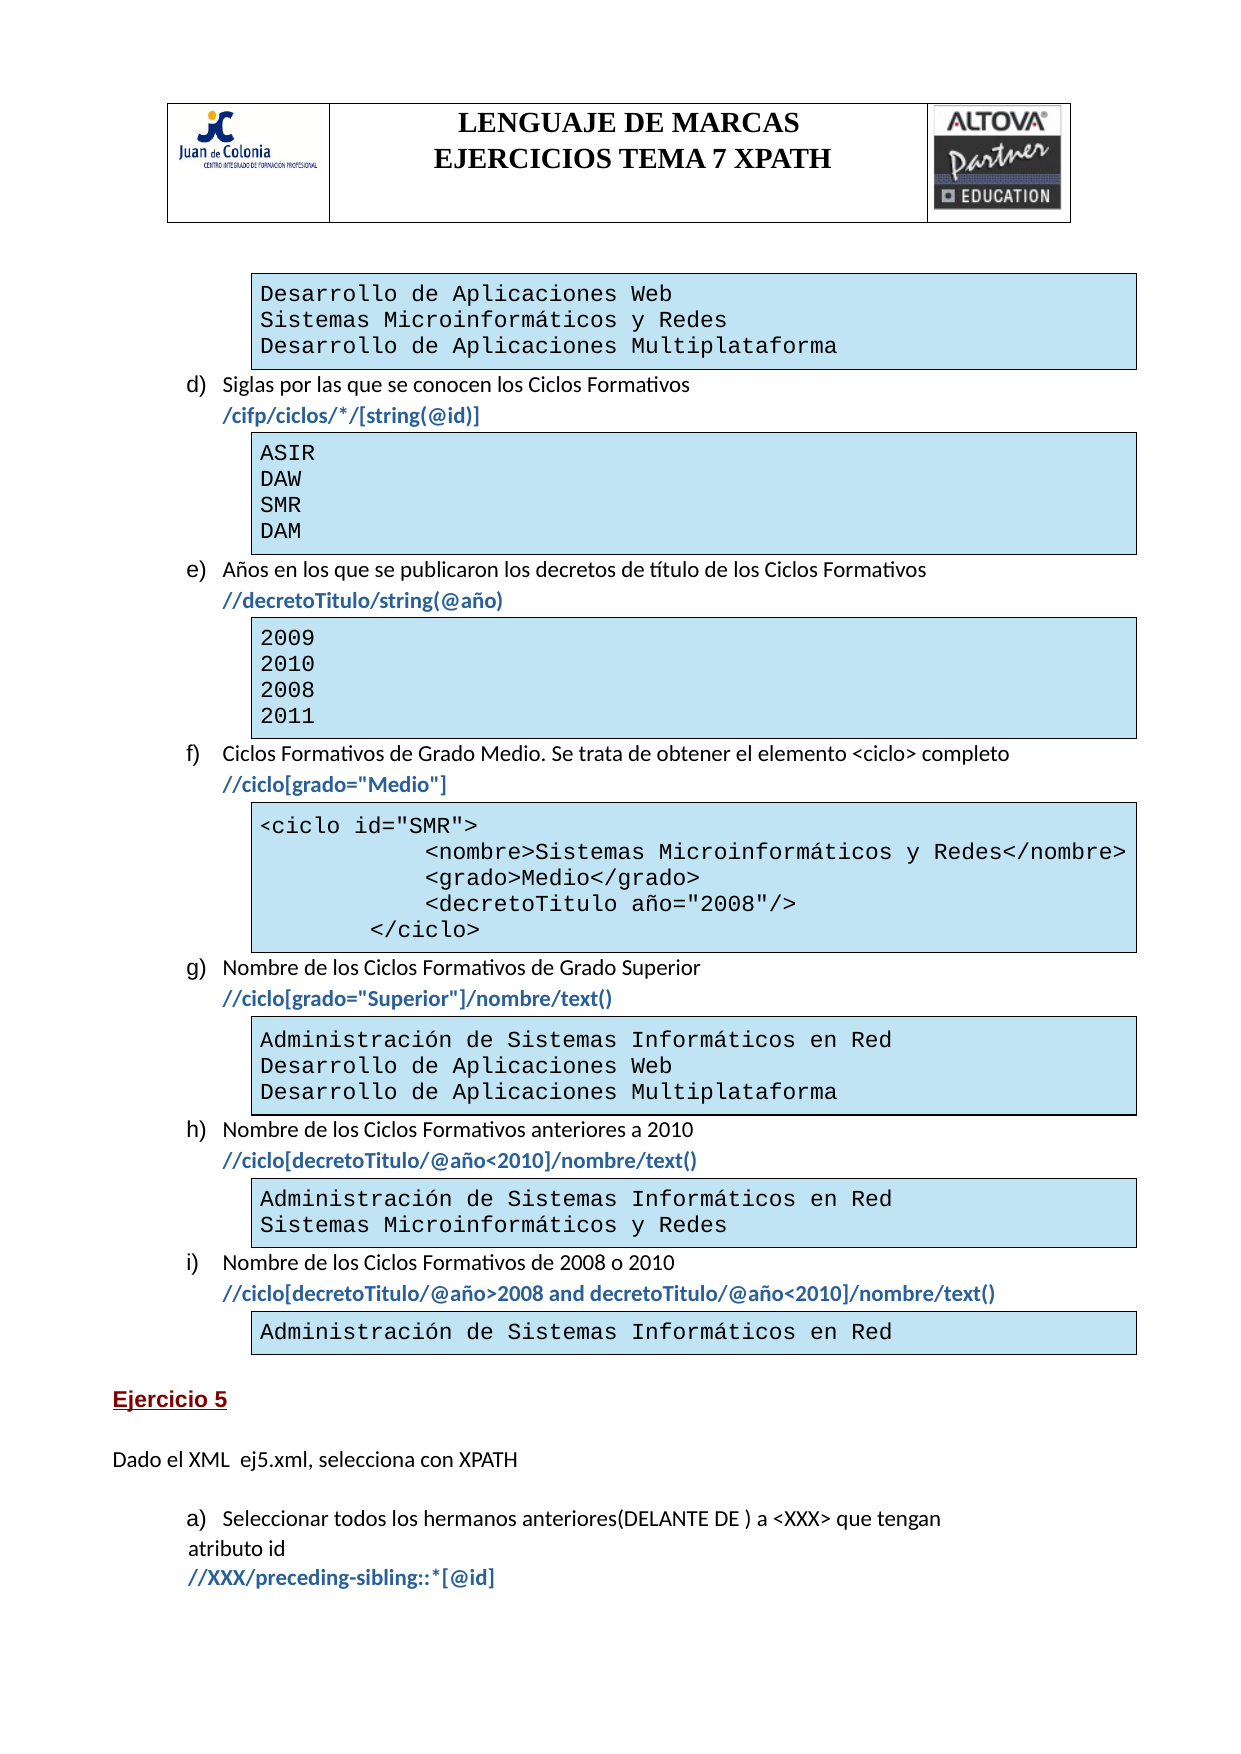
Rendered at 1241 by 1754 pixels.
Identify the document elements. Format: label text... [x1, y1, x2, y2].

text 2010 [252, 643, 1136, 669]
list Nombre de los Ciclos Formativos de Grado Superior [186, 953, 1128, 981]
text //decretoTitulo/string(@año) [186, 586, 1128, 614]
text Sistemas Microinformáticos y Redes [252, 1204, 1136, 1247]
text //ciclo[grado="Superior"]/nombre/text() [186, 984, 1128, 1013]
list //ciclo[decretoTitulo/@año>2008 and decretoTitulo/@año<2010]/nombre/text() [186, 1279, 1128, 1308]
text Dado el XML ej5.xml, selecciona con XPATH [112, 1445, 1128, 1473]
picture [173, 105, 324, 176]
text Administración de Sistemas Informáticos en Red [252, 1312, 1136, 1354]
text 2011 [252, 695, 1136, 738]
picture [933, 105, 1062, 210]
text //ciclo[grado="Medio"] [186, 771, 1128, 799]
text Desarrollo de Aplicaciones Multiplataforma [252, 325, 1136, 369]
list /cifp/ciclos/*/[string(@id)] [186, 401, 1128, 429]
text 2008 [252, 669, 1136, 695]
subtitle Ejercicio 5 [112, 1386, 1128, 1412]
text DAW [252, 458, 1136, 484]
text DAM [252, 510, 1136, 554]
text Desarrollo de Aplicaciones Web [252, 274, 1136, 299]
text </ciclo> [252, 909, 1136, 952]
text <grado>Medio</grado> [252, 857, 1136, 883]
text atributo id [188, 1534, 1128, 1562]
text Sistemas Microinformáticos y Redes [252, 299, 1136, 325]
list Nombre de los Ciclos Formativos de 2008 o 2010 [186, 1248, 1128, 1276]
list Años en los que se publicaron los decretos de título de los Ciclos Formativos [186, 555, 1128, 583]
text //XXX/preceding-sibling::*[@id] [188, 1563, 1128, 1591]
text SMR [252, 484, 1136, 510]
text ASIR [252, 433, 1136, 458]
text <ciclo id="SMR"> [252, 803, 1136, 831]
text <decretoTitulo año="2008"/> [252, 883, 1136, 909]
text Administración de Sistemas Informáticos en Red [252, 1017, 1136, 1045]
text Administración de Sistemas Informáticos en Red [252, 1179, 1136, 1204]
list Ciclos Formativos de Grado Medio. Se trata de obtener el elemento <ciclo> completo [186, 739, 1128, 767]
text Desarrollo de Aplicaciones Web [252, 1045, 1136, 1071]
list Seleccionar todos los hermanos anteriores(DELANTE DE ) a <XXX> que tengan [186, 1504, 1128, 1532]
text <nombre>Sistemas Microinformáticos y Redes</nombre> [252, 831, 1136, 857]
list Nombre de los Ciclos Formativos anteriores a 2010 [186, 1116, 1128, 1143]
list //ciclo[decretoTitulo/@año<2010]/nombre/text() [186, 1147, 1128, 1175]
text 2009 [252, 618, 1136, 643]
text Desarrollo de Aplicaciones Multiplataforma [252, 1071, 1136, 1114]
list Siglas por las que se conocen los Ciclos Formativos [186, 370, 1128, 398]
